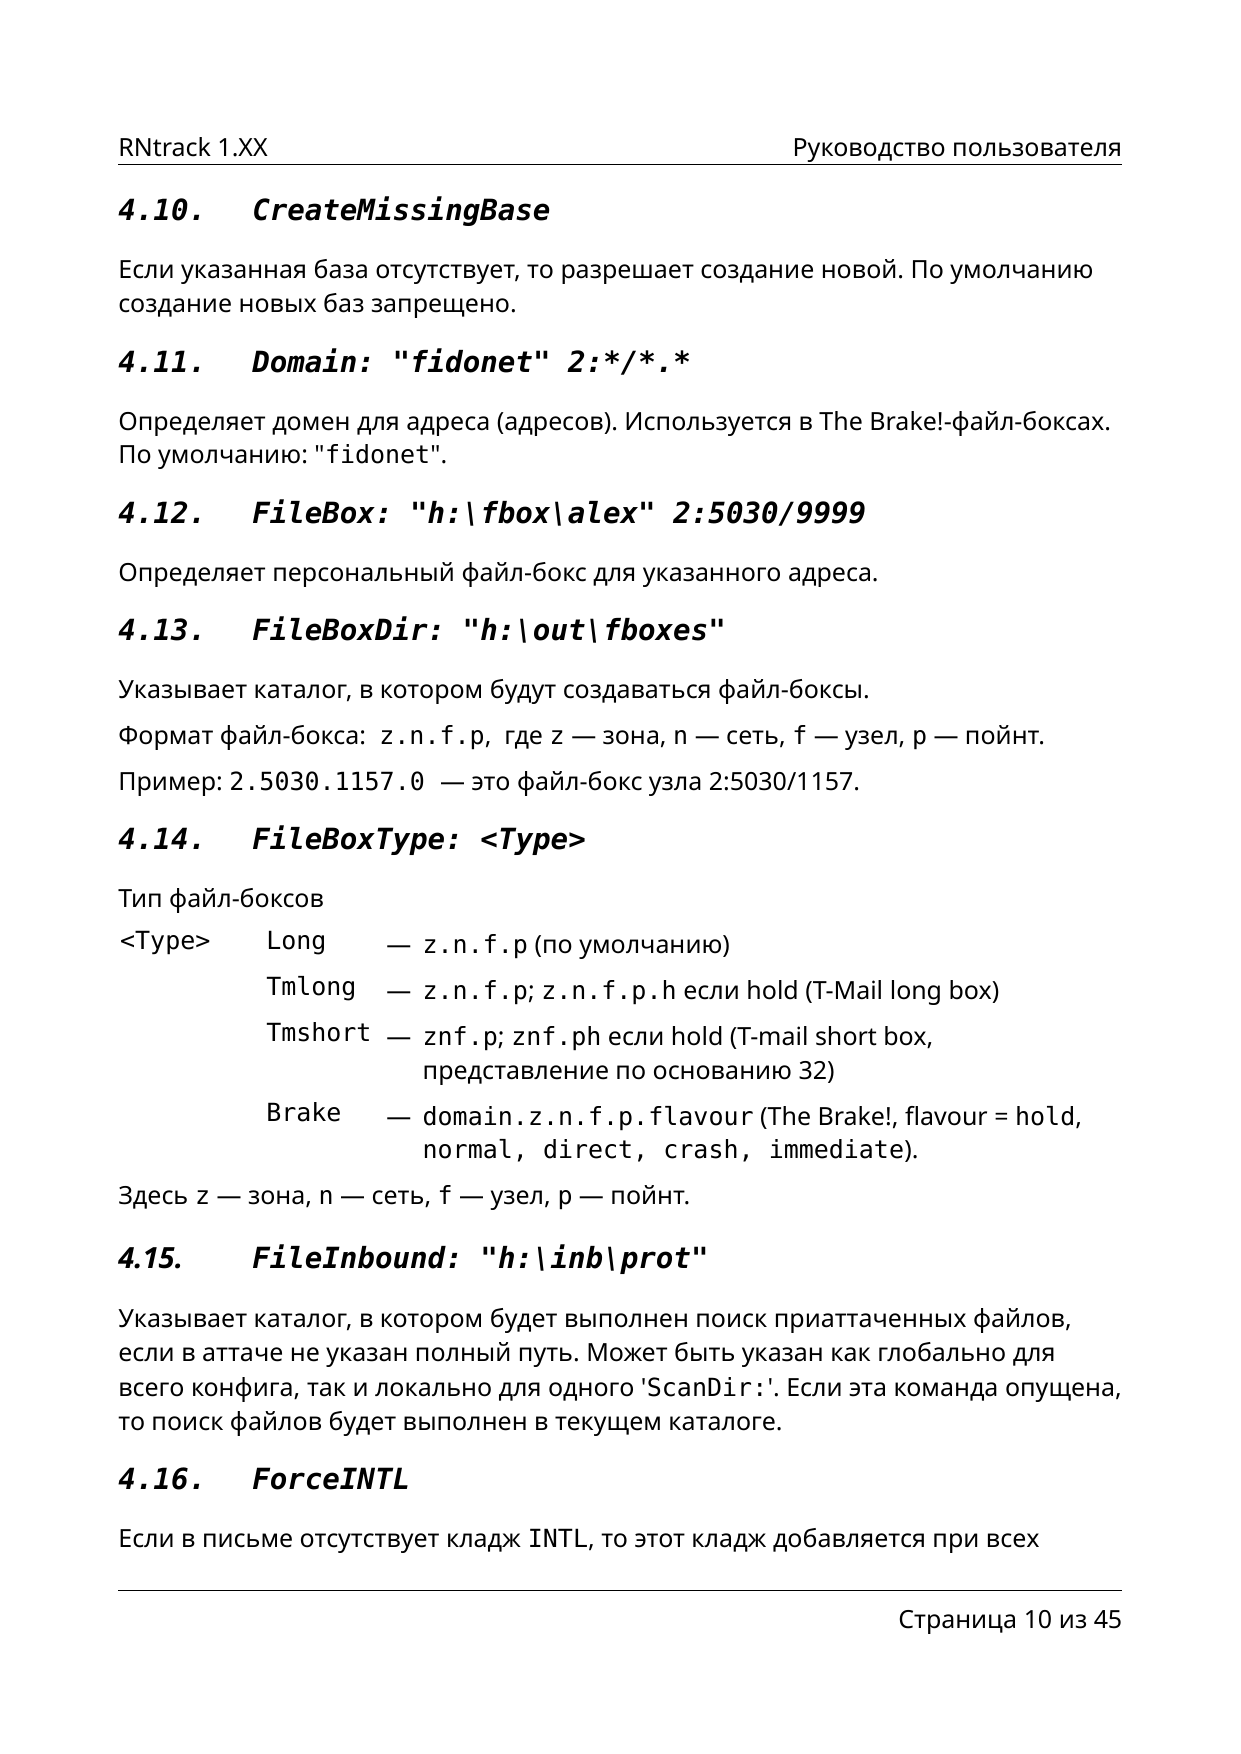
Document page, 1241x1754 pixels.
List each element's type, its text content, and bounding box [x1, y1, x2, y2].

subtitle FileBoxDir: "h:\out\fboxes" [118, 613, 1122, 647]
table_cell Tmlong [266, 961, 386, 1006]
table_header <Type> [120, 915, 266, 961]
text Определяет домен для адреса (адресов). Используется в The Brake!-файл-боксах. По умолчанию: "fidonet". [118, 403, 1122, 471]
text Если в письме отсутствует кладж INTL, то этот кладж добавляется при всех [118, 1521, 1122, 1554]
table_cell z.n.f.p; z.n.f.p.h если hold (T-Mail long box) [423, 961, 1122, 1006]
table_cell [120, 1086, 266, 1166]
table_header z.n.f.p (по умолчанию) [423, 915, 1122, 961]
subtitle Domain: "fidonet" 2:*/*.* [118, 345, 1122, 379]
text Указывает каталог, в котором будут создаваться файл-боксы. [118, 672, 1122, 706]
text Формат файл-бокса: z.n.f.p, где z — зона, n — сеть, f — узел, p — пойнт. [118, 718, 1122, 752]
table_cell — [386, 961, 422, 1006]
table_cell [120, 1006, 266, 1086]
table_cell domain.z.n.f.p.flavour (The Brake!, flavour = hold, normal, direct, crash, immediate). [423, 1086, 1122, 1166]
table_header — [386, 915, 422, 961]
text Пример: 2.5030.1157.0 — это файл-бокс узла 2:5030/1157. [118, 763, 1122, 797]
table_header Long [266, 915, 386, 961]
text Тип файл-боксов [118, 881, 1122, 915]
table_cell — [386, 1006, 422, 1086]
table_cell [120, 961, 266, 1006]
text Здесь z — зона, n — сеть, f — узел, p — пойнт. [118, 1178, 1122, 1212]
text Указывает каталог, в котором будет выполнен поиск приаттаченных файлов, если в аттаче не указан полный путь. Может быть указан как глобально для всего конфига, так и локально для одного 'ScanDir:'. Если эта команда опущена, то поиск файлов будет выполнен в текущем каталоге. [118, 1301, 1122, 1437]
subtitle FileInbound: "h:\inb\prot" [118, 1237, 1122, 1277]
table_cell Brake [266, 1086, 386, 1166]
table_cell — [386, 1086, 422, 1166]
text Определяет персональный файл-бокс для указанного адреса. [118, 554, 1122, 588]
subtitle FileBoxType: <Type> [118, 822, 1122, 856]
subtitle ForceINTL [118, 1462, 1122, 1496]
table_cell znf.p; znf.ph если hold (T-mail short box, представление по основанию 32) [423, 1006, 1122, 1086]
text Если указанная база отсутствует, то разрешает создание новой. По умолчанию создание новых баз запрещено. [118, 252, 1122, 320]
table_cell Tmshort [266, 1006, 386, 1086]
subtitle CreateMissingBase [118, 193, 1122, 227]
subtitle FileBox: "h:\fbox\alex" 2:5030/9999 [118, 496, 1122, 530]
